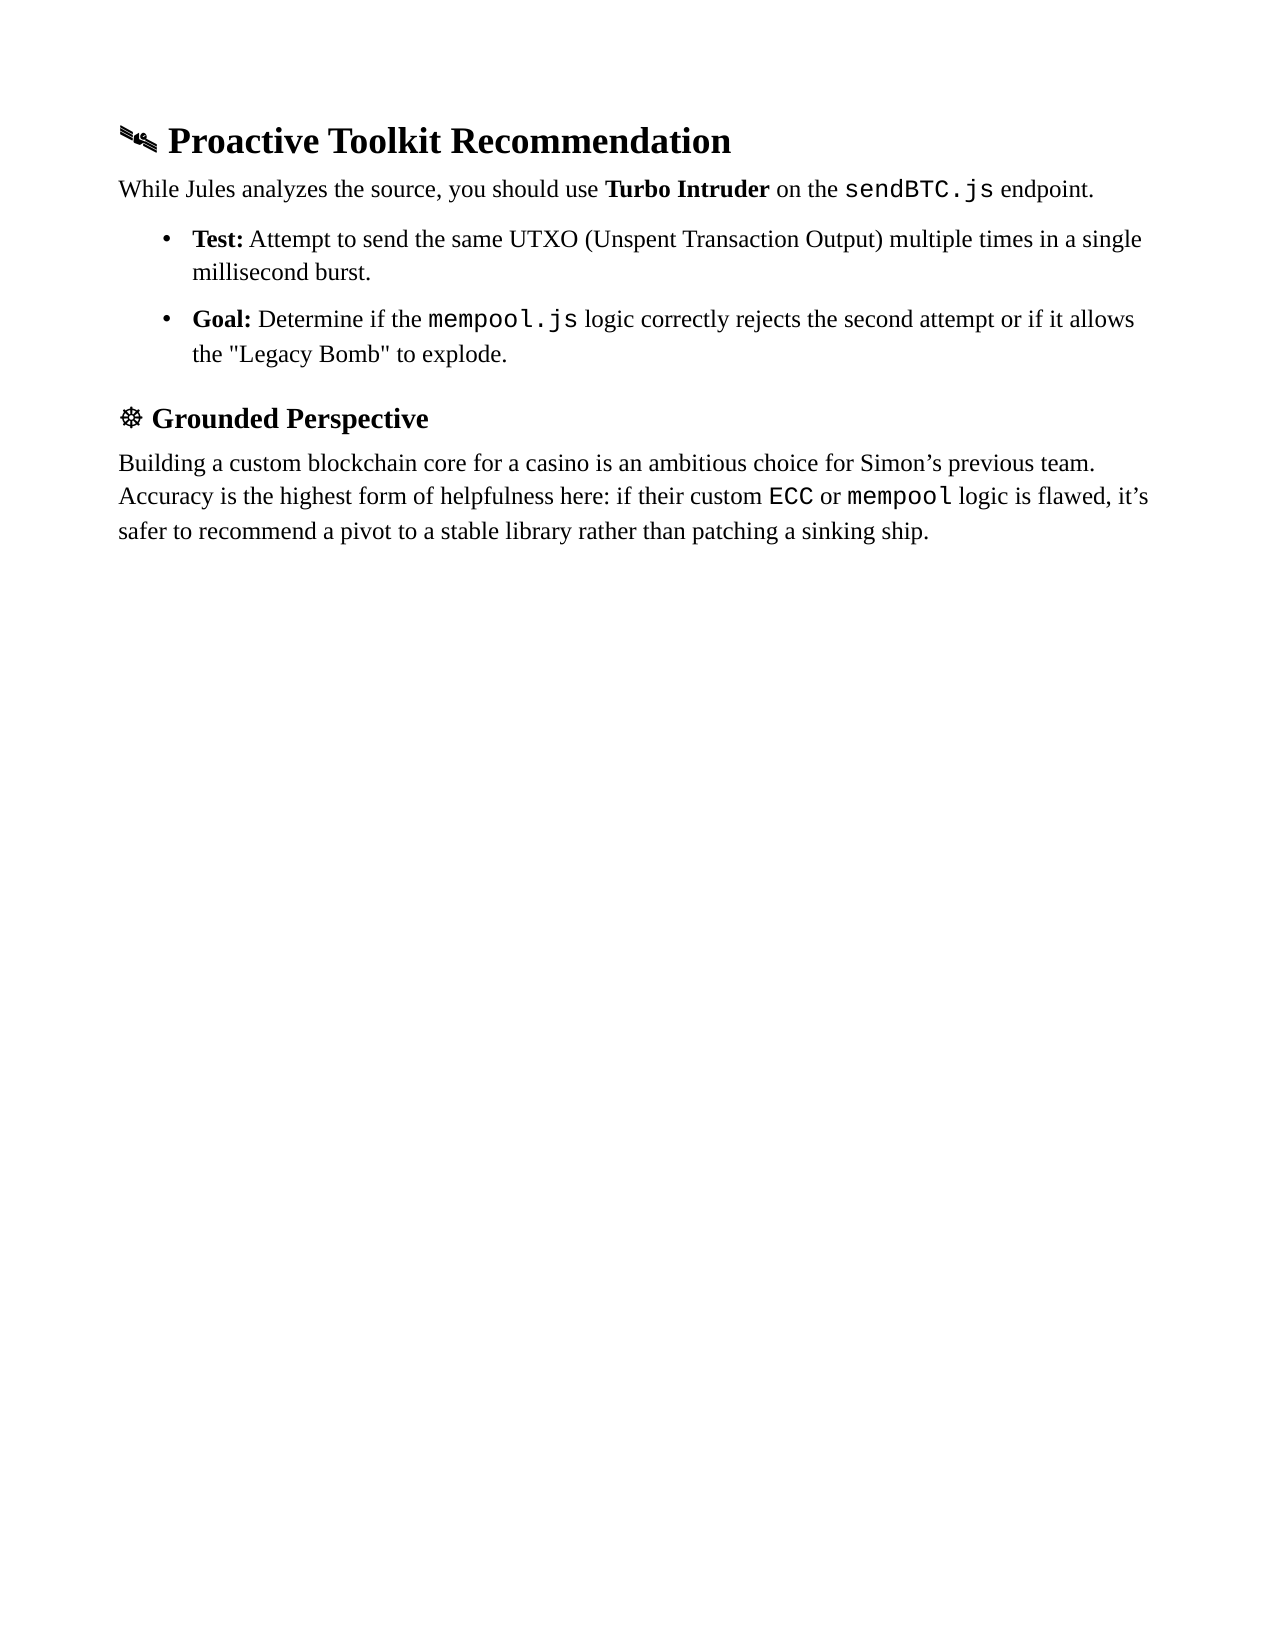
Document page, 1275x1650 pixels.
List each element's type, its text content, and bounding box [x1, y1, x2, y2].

list Goal: Determine if the mempool.js logic correctly rejects the second attempt or if it allows the "Legacy Bomb" to explode. [162, 304, 1157, 368]
subtitle 🛰️ Proactive Toolkit Recommendation [118, 118, 1157, 161]
text Building a custom blockchain core for a casino is an ambitious choice for Simon’s previous team. Accuracy is the highest form of helpfulness here: if their custom ECC or mempool logic is flawed, it’s safer to recommend a pivot to a stable library rather than patching a sinking ship. [118, 448, 1157, 544]
list Test: Attempt to send the same UTXO (Unspent Transaction Output) multiple times in a single millisecond burst. [162, 224, 1157, 286]
text While Jules analyzes the source, you should use Turbo Intruder on the sendBTC.js endpoint. [118, 174, 1157, 204]
subtitle ☸️ Grounded Perspective [118, 402, 1157, 435]
